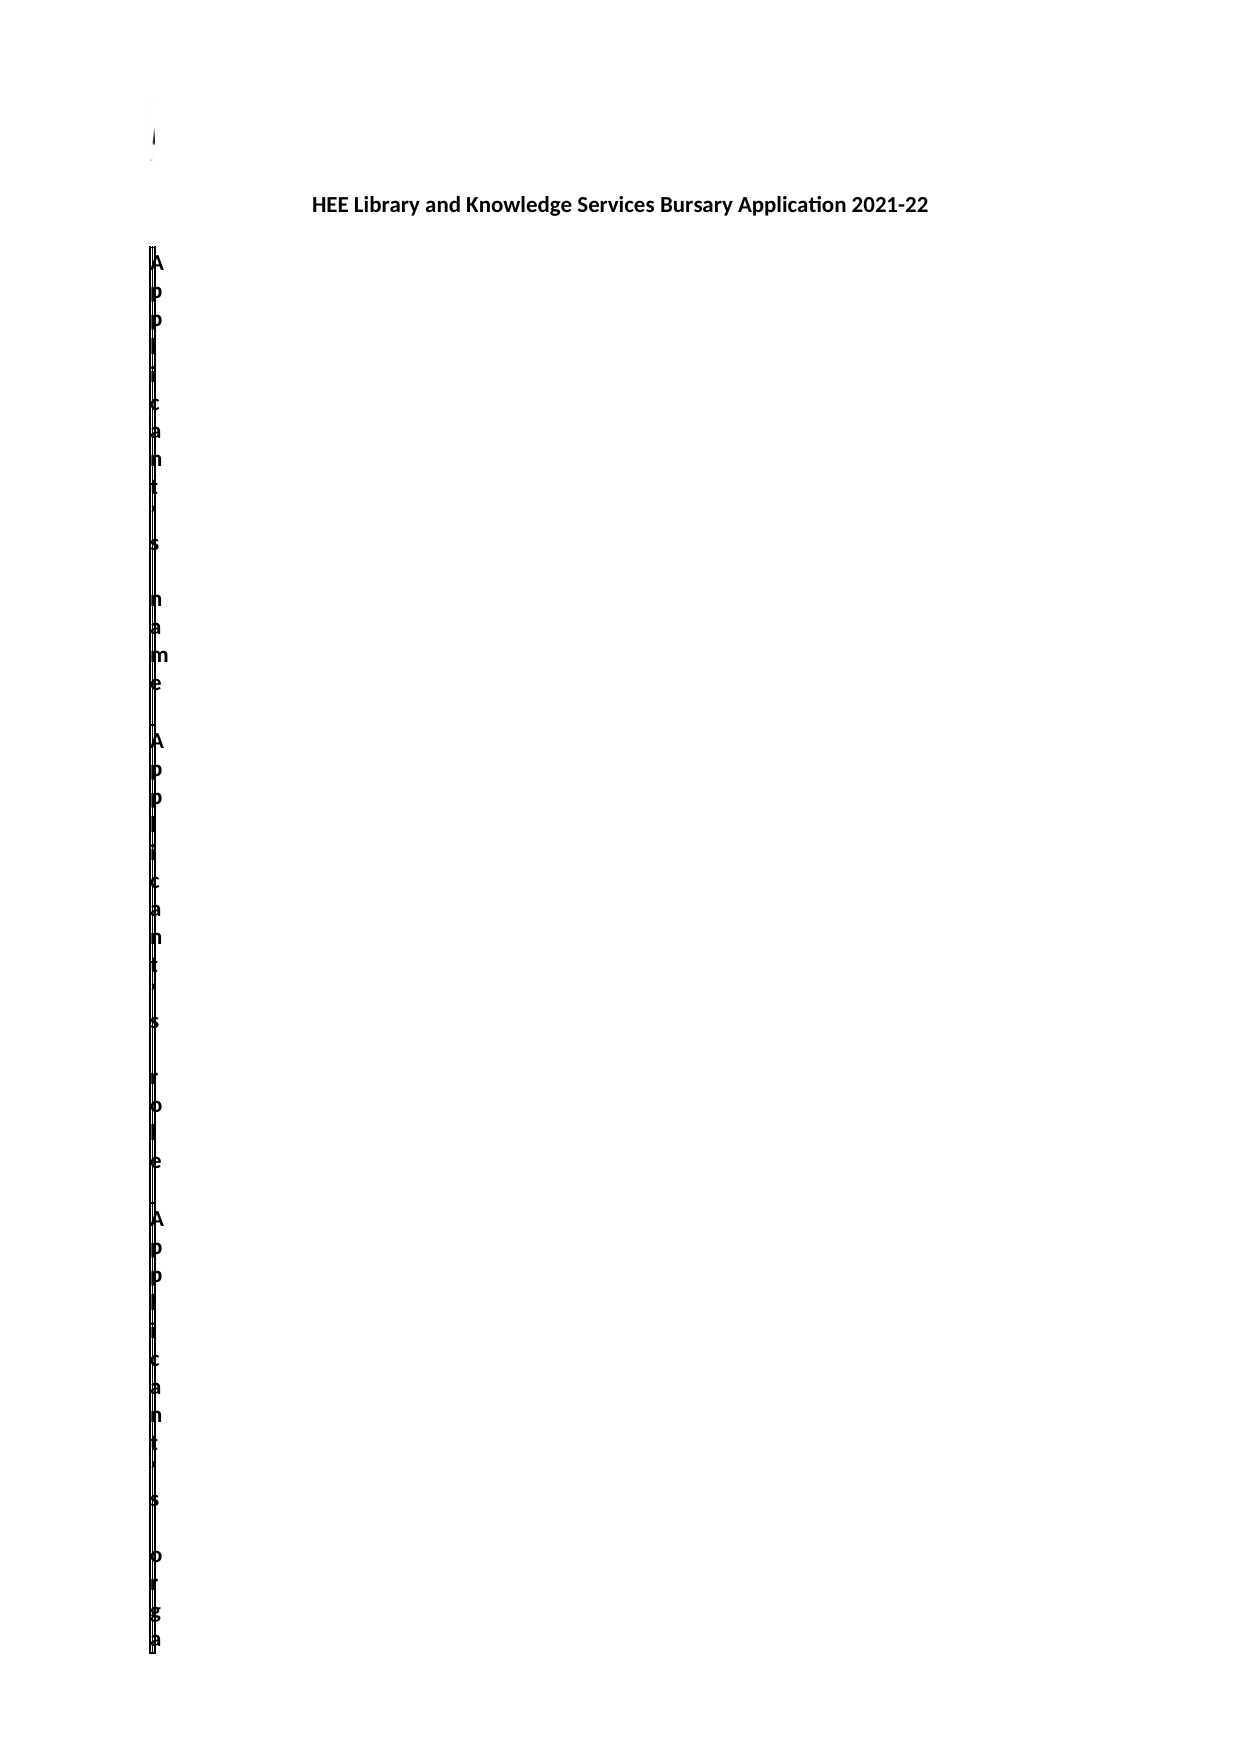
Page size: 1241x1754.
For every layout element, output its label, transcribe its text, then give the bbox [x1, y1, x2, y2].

text HEE Library and Knowledge Services Bursary Application 2021-22 [150, 190, 1090, 218]
